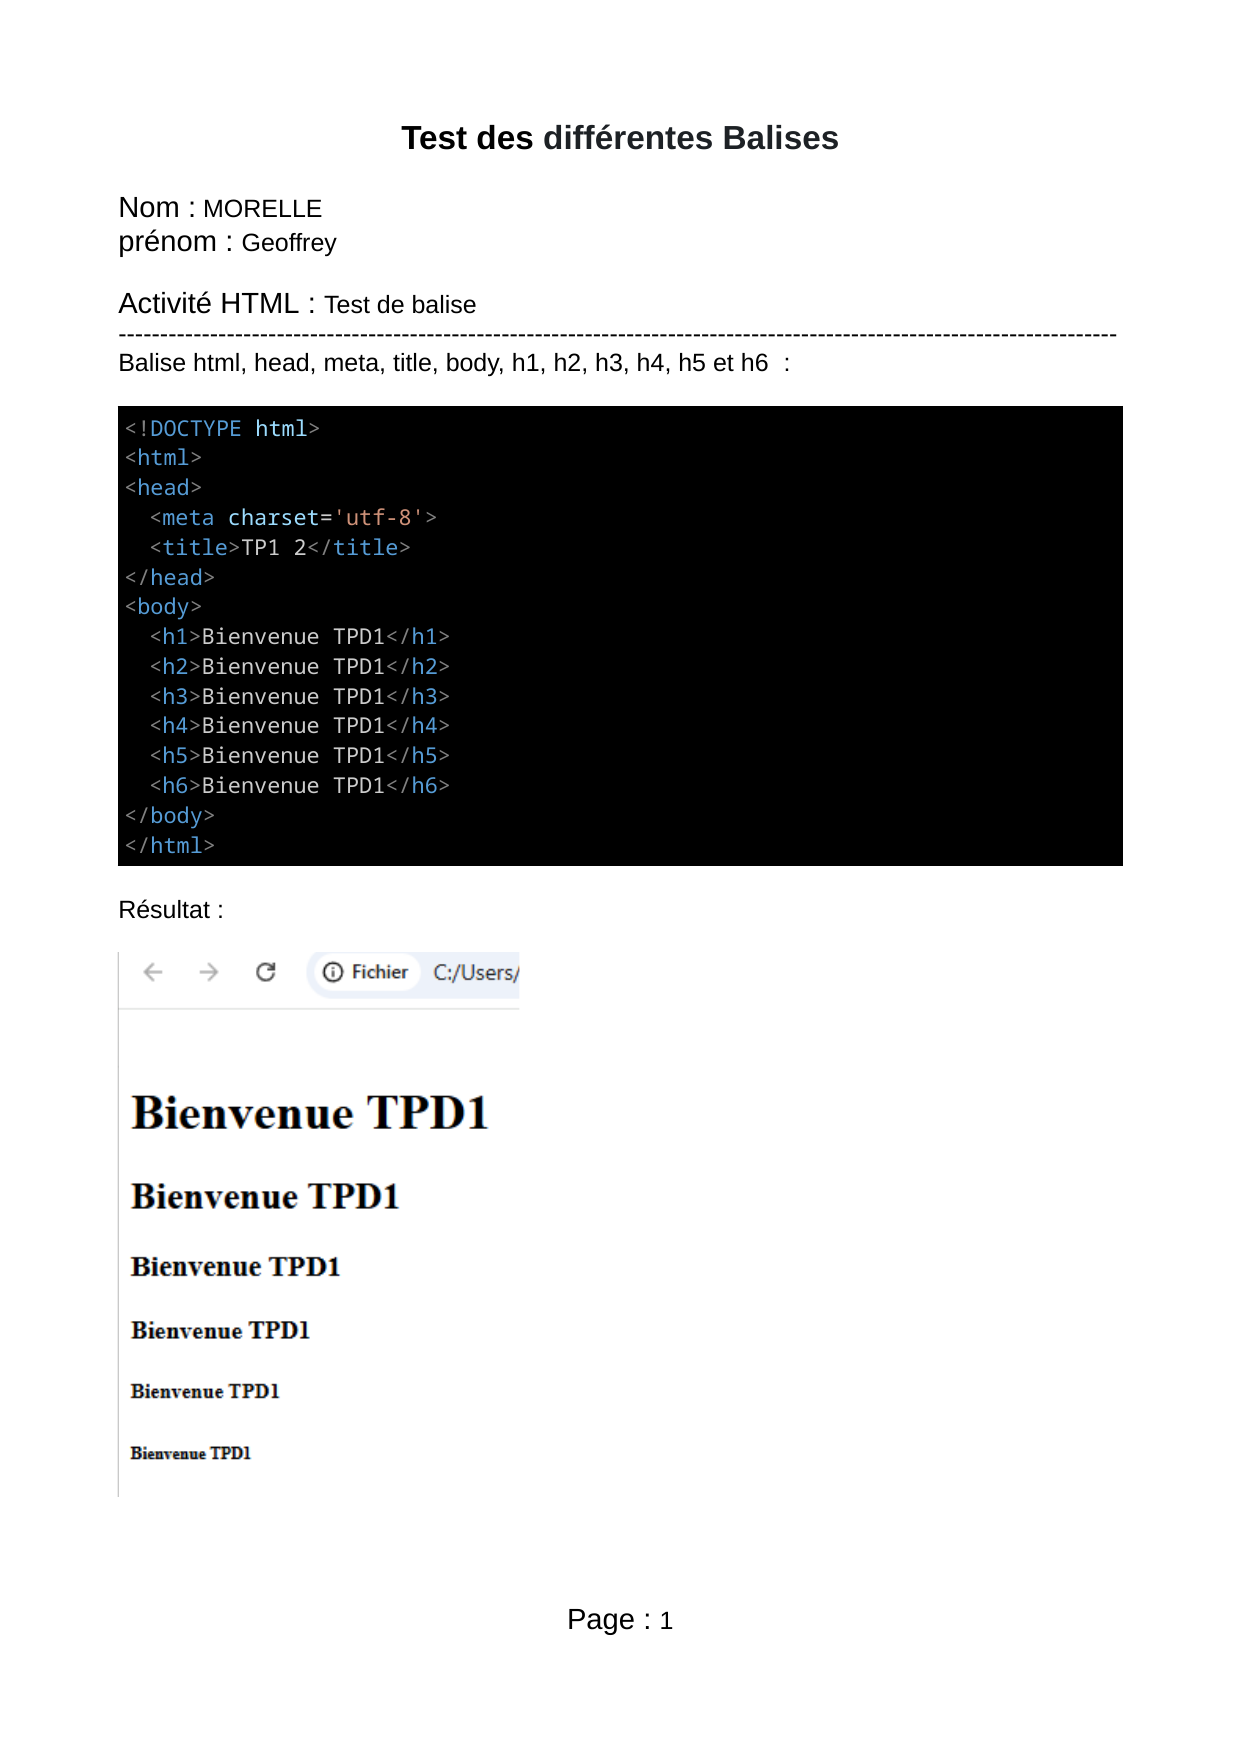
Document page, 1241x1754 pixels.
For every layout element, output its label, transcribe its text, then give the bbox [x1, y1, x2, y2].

text ------------------------------------------------------------------------------------------------------------------------ [118, 319, 1122, 348]
text Activité HTML : Test de balise [118, 286, 1122, 319]
text Balise html, head, meta, title, body, h1, h2, h3, h4, h5 et h6 : [118, 348, 1122, 377]
text Test des différentes Balises [118, 118, 1122, 157]
picture [117, 952, 520, 1497]
text prénom : Geoffrey [118, 224, 1122, 257]
text Résultat : [118, 895, 1122, 924]
text Nom : MORELLE [118, 190, 1122, 224]
table_header <!DOCTYPE html> <html> <head> <meta charset='utf-8'> <title>TP1 2</title> </head> <body> <h1>Bienvenue TPD1</h1> <h2>Bienvenue TPD1</h2> <h3>Bienvenue TPD1</h3> <h4>Bienvenue TPD1</h4> <h5>Bienvenue TPD1</h5> <h6>Bienvenue TPD1</h6> </body> </html> [119, 407, 1122, 865]
